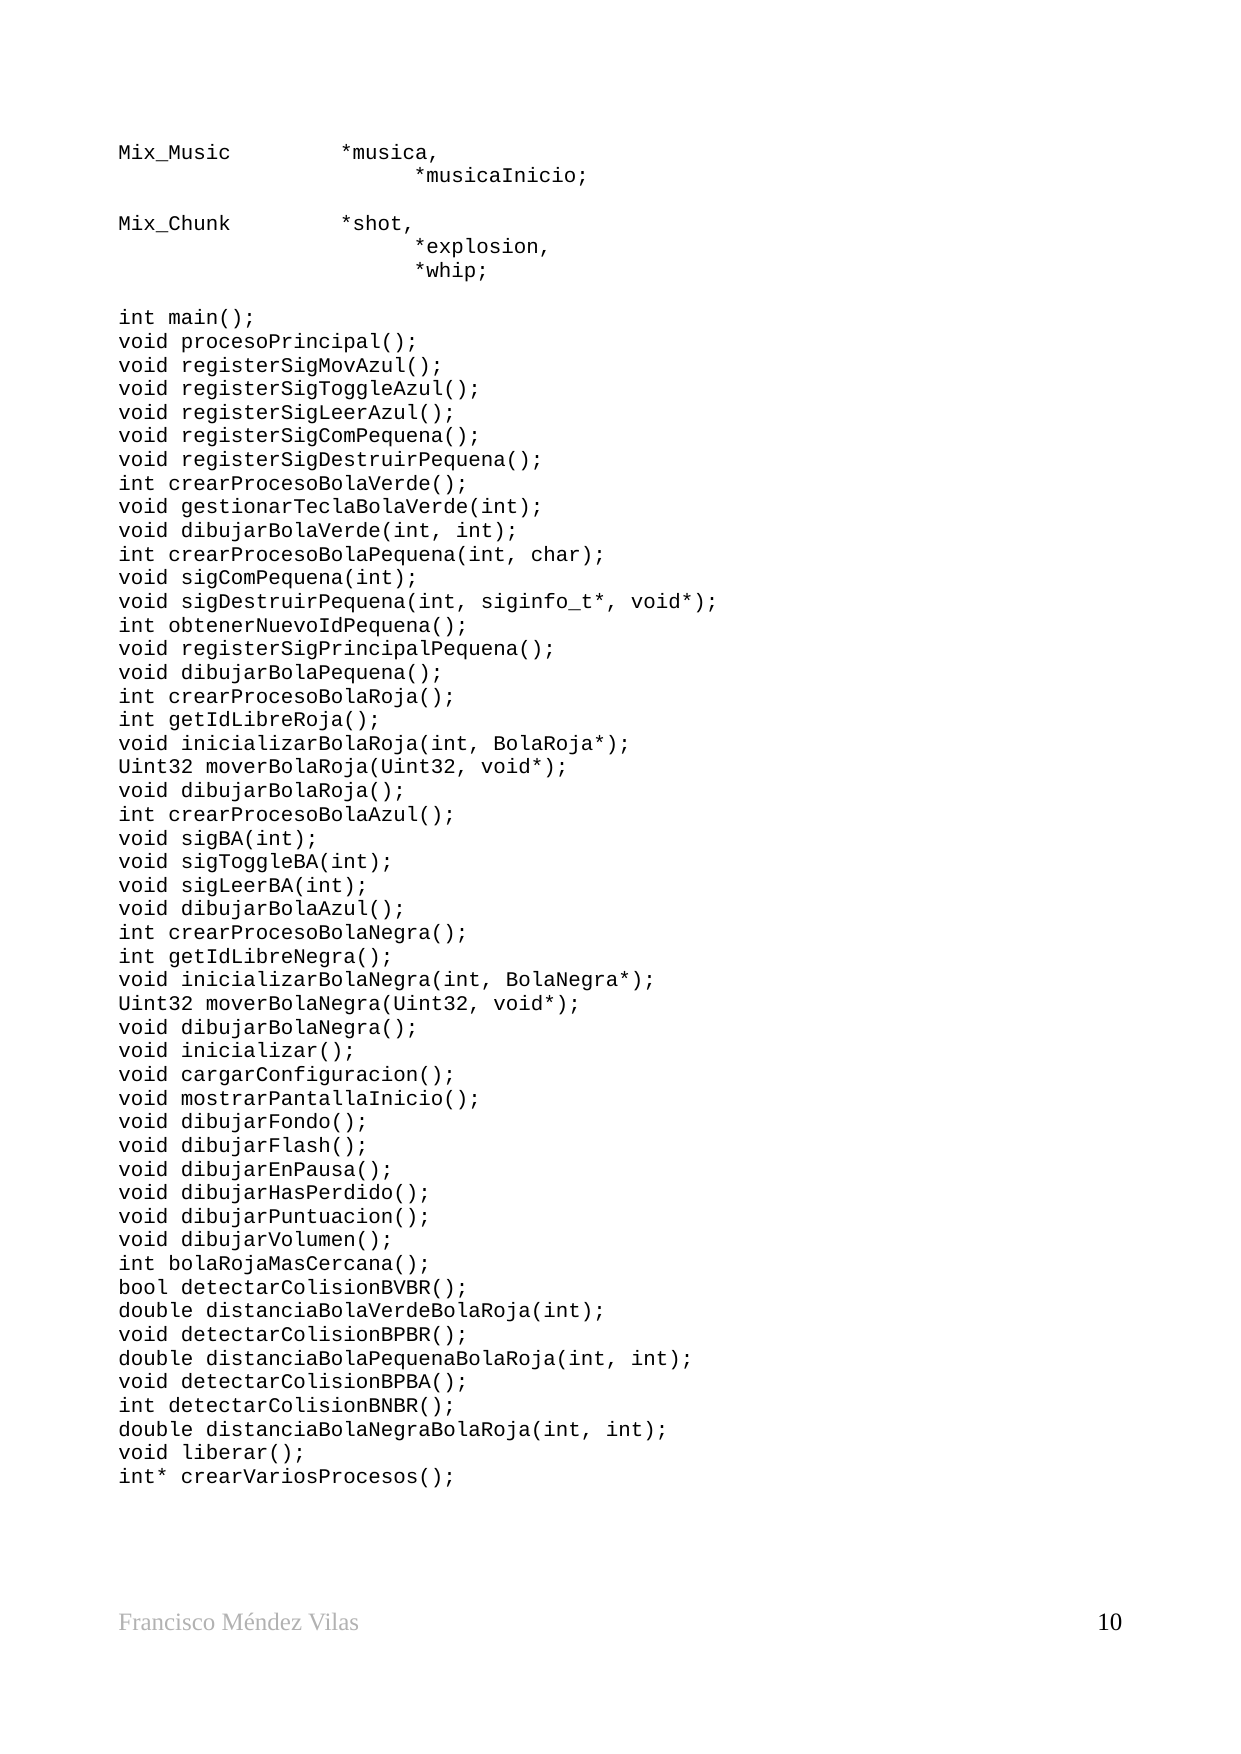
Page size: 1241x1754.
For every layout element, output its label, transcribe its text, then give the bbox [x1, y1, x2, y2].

text void inicializarBolaRoja(int, BolaRoja*); [118, 733, 1122, 757]
text int detectarColisionBNBR(); [118, 1395, 1122, 1419]
text void registerSigMovAzul(); [118, 354, 1122, 378]
text int* crearVariosProcesos(); [118, 1466, 1122, 1489]
text void inicializar(); [118, 1040, 1122, 1064]
text double distanciaBolaNegraBolaRoja(int, int); [118, 1419, 1122, 1442]
text double distanciaBolaVerdeBolaRoja(int); [118, 1300, 1122, 1324]
text Uint32 moverBolaRoja(Uint32, void*); [118, 757, 1122, 780]
text *explosion, [118, 236, 1122, 260]
text void sigBA(int); [118, 827, 1122, 851]
text void registerSigToggleAzul(); [118, 378, 1122, 402]
text void mostrarPantallaInicio(); [118, 1088, 1122, 1111]
text int obtenerNuevoIdPequena(); [118, 615, 1122, 638]
text void detectarColisionBPBA(); [118, 1371, 1122, 1395]
text void sigComPequena(int); [118, 567, 1122, 591]
text void detectarColisionBPBR(); [118, 1324, 1122, 1348]
text void dibujarVolumen(); [118, 1229, 1122, 1253]
text void dibujarBolaVerde(int, int); [118, 520, 1122, 544]
text *musicaInicio; [118, 165, 1122, 189]
text void dibujarBolaAzul(); [118, 898, 1122, 922]
text Mix_Chunk *shot, [118, 213, 1122, 236]
text int crearProcesoBolaNegra(); [118, 922, 1122, 946]
text void dibujarFlash(); [118, 1135, 1122, 1158]
text int crearProcesoBolaRoja(); [118, 686, 1122, 709]
text int bolaRojaMasCercana(); [118, 1253, 1122, 1277]
text void dibujarHasPerdido(); [118, 1182, 1122, 1206]
text void dibujarBolaRoja(); [118, 780, 1122, 804]
text void dibujarBolaNegra(); [118, 1017, 1122, 1040]
text void dibujarBolaPequena(); [118, 662, 1122, 686]
text void dibujarPuntuacion(); [118, 1206, 1122, 1229]
text int getIdLibreNegra(); [118, 946, 1122, 969]
text int crearProcesoBolaPequena(int, char); [118, 544, 1122, 567]
text void procesoPrincipal(); [118, 331, 1122, 354]
text Uint32 moverBolaNegra(Uint32, void*); [118, 993, 1122, 1017]
text void dibujarFondo(); [118, 1111, 1122, 1135]
text *whip; [118, 260, 1122, 284]
text void sigToggleBA(int); [118, 851, 1122, 875]
text double distanciaBolaPequenaBolaRoja(int, int); [118, 1348, 1122, 1371]
text int crearProcesoBolaAzul(); [118, 804, 1122, 827]
text int main(); [118, 307, 1122, 331]
text int crearProcesoBolaVerde(); [118, 473, 1122, 496]
text void cargarConfiguracion(); [118, 1064, 1122, 1088]
text void dibujarEnPausa(); [118, 1158, 1122, 1182]
text void sigDestruirPequena(int, siginfo_t*, void*); [118, 591, 1122, 615]
text void registerSigLeerAzul(); [118, 402, 1122, 426]
text void registerSigPrincipalPequena(); [118, 638, 1122, 662]
text void registerSigDestruirPequena(); [118, 449, 1122, 473]
text void inicializarBolaNegra(int, BolaNegra*); [118, 969, 1122, 993]
text int getIdLibreRoja(); [118, 709, 1122, 733]
text bool detectarColisionBVBR(); [118, 1277, 1122, 1300]
text Mix_Music *musica, [118, 142, 1122, 165]
text void sigLeerBA(int); [118, 875, 1122, 898]
text void gestionarTeclaBolaVerde(int); [118, 496, 1122, 520]
text void registerSigComPequena(); [118, 426, 1122, 449]
text void liberar(); [118, 1442, 1122, 1466]
